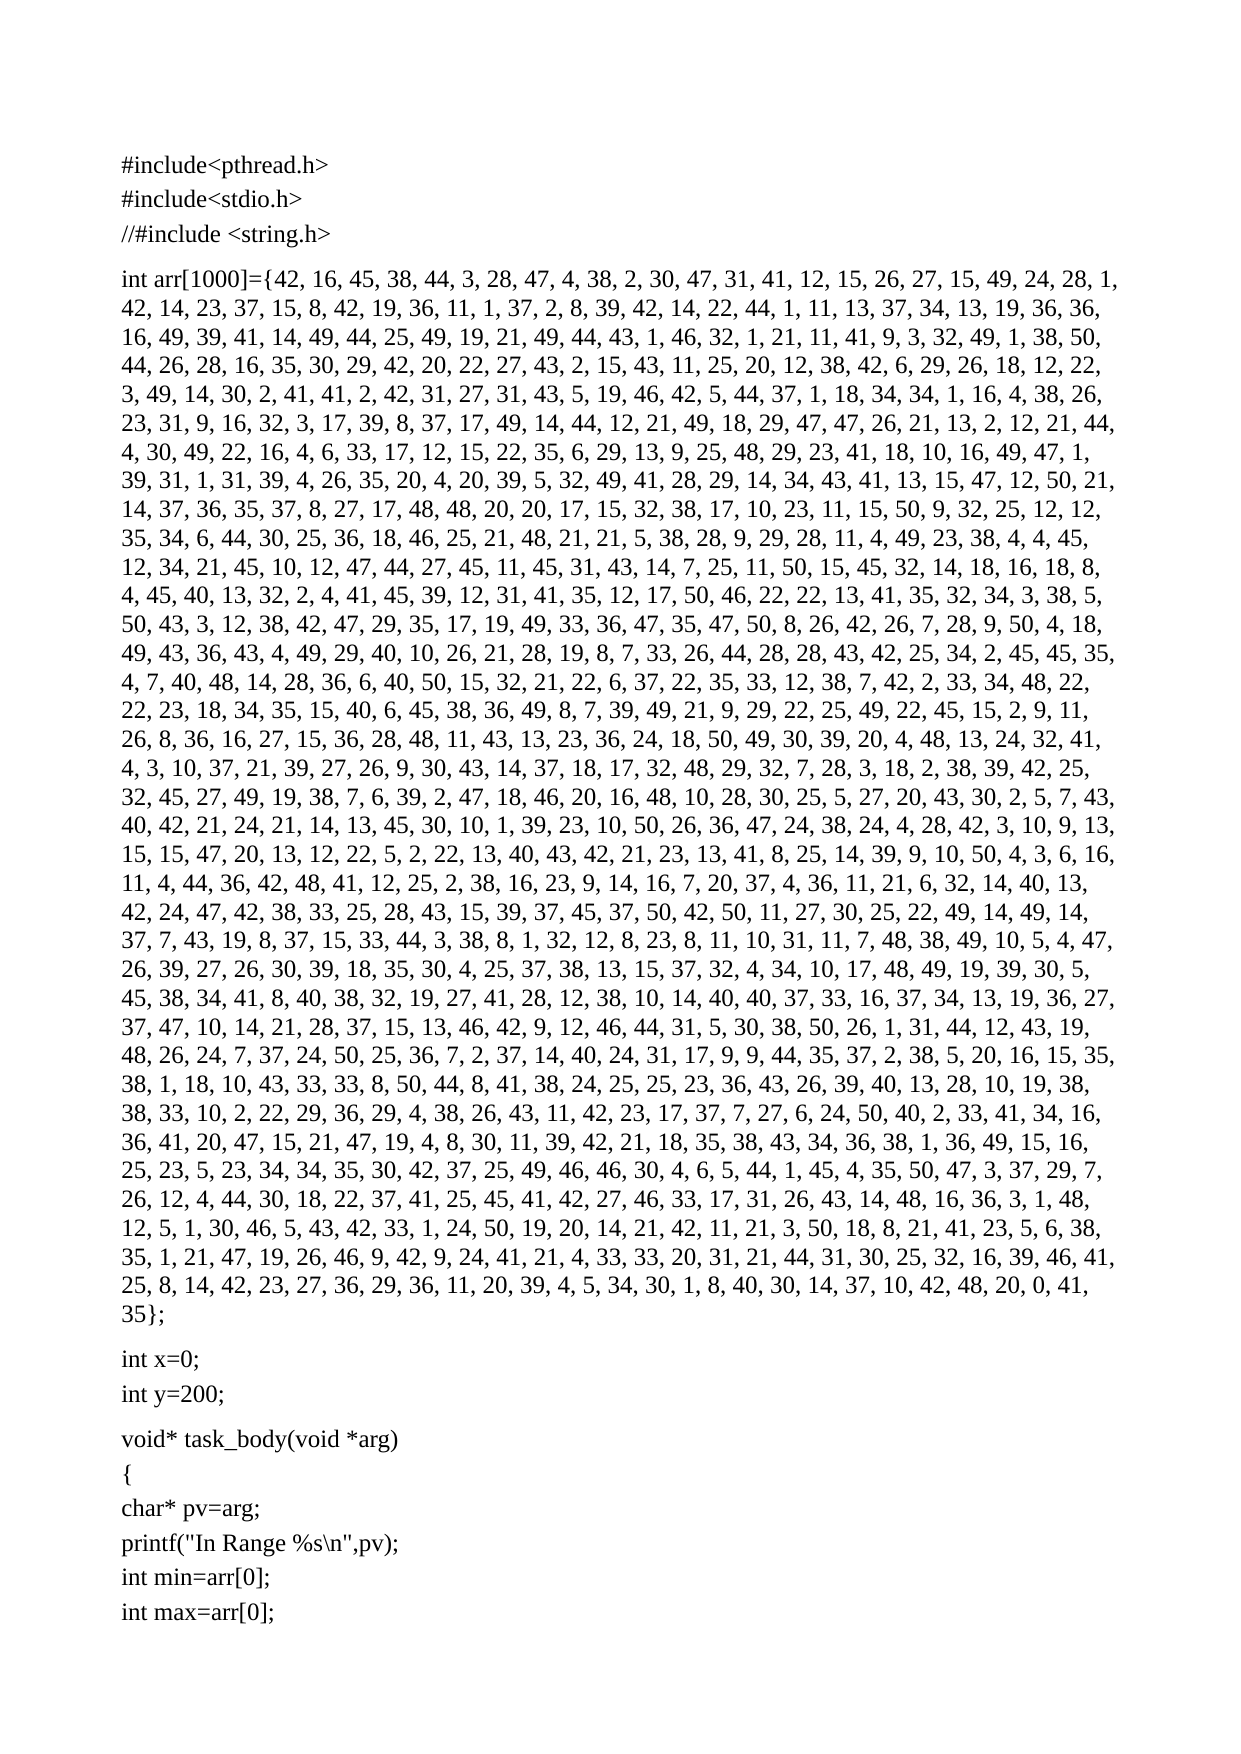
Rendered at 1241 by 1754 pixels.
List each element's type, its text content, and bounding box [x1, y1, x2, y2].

table_header int min=arr[0]; [118, 1560, 282, 1594]
table_header [118, 1331, 136, 1341]
table_header //#include <string.h> [118, 216, 345, 251]
table_header int arr[1000]={42, 16, 45, 38, 44, 3, 28, 47, 4, 38, 2, 30, 47, 31, 41, 12, 15, 26, 27, 15, 49, 24, 28, 1, 42, 14, 23, 37, 15, 8, 42, 19, 36, 11, 1, 37, 2, 8, 39, 42, 14, 22, 44, 1, 11, 13, 37, 34, 13, 19, 36, 36, 16, 49, 39, 41, 14, 49, 44, 25, 49, 19, 21, 49, 44, 43, 1, 46, 32, 1, 21, 11, 41, 9, 3, 32, 49, 1, 38, 50, 44, 26, 28, 16, 35, 30, 29, 42, 20, 22, 27, 43, 2, 15, 43, 11, 25, 20, 12, 38, 42, 6, 29, 26, 18, 12, 22, 3, 49, 14, 30, 2, 41, 41, 2, 42, 31, 27, 31, 43, 5, 19, 46, 42, 5, 44, 37, 1, 18, 34, 34, 1, 16, 4, 38, 26, 23, 31, 9, 16, 32, 3, 17, 39, 8, 37, 17, 49, 14, 44, 12, 21, 49, 18, 29, 47, 47, 26, 21, 13, 2, 12, 21, 44, 4, 30, 49, 22, 16, 4, 6, 33, 17, 12, 15, 22, 35, 6, 29, 13, 9, 25, 48, 29, 23, 41, 18, 10, 16, 49, 47, 1, 39, 31, 1, 31, 39, 4, 26, 35, 20, 4, 20, 39, 5, 32, 49, 41, 28, 29, 14, 34, 43, 41, 13, 15, 47, 12, 50, 21, 14, 37, 36, 35, 37, 8, 27, 17, 48, 48, 20, 20, 17, 15, 32, 38, 17, 10, 23, 11, 15, 50, 9, 32, 25, 12, 12, 35, 34, 6, 44, 30, 25, 36, 18, 46, 25, 21, 48, 21, 21, 5, 38, 28, 9, 29, 28, 11, 4, 49, 23, 38, 4, 4, 45, 12, 34, 21, 45, 10, 12, 47, 44, 27, 45, 11, 45, 31, 43, 14, 7, 25, 11, 50, 15, 45, 32, 14, 18, 16, 18, 8, 4, 45, 40, 13, 32, 2, 4, 41, 45, 39, 12, 31, 41, 35, 12, 17, 50, 46, 22, 22, 13, 41, 35, 32, 34, 3, 38, 5, 50, 43, 3, 12, 38, 42, 47, 29, 35, 17, 19, 49, 33, 36, 47, 35, 47, 50, 8, 26, 42, 26, 7, 28, 9, 50, 4, 18, 49, 43, 36, 43, 4, 49, 29, 40, 10, 26, 21, 28, 19, 8, 7, 33, 26, 44, 28, 28, 43, 42, 25, 34, 2, 45, 45, 35, 4, 7, 40, 48, 14, 28, 36, 6, 40, 50, 15, 32, 21, 22, 6, 37, 22, 35, 33, 12, 38, 7, 42, 2, 33, 34, 48, 22, 22, 23, 18, 34, 35, 15, 40, 6, 45, 38, 36, 49, 8, 7, 39, 49, 21, 9, 29, 22, 25, 49, 22, 45, 15, 2, 9, 11, 26, 8, 36, 16, 27, 15, 36, 28, 48, 11, 43, 13, 23, 36, 24, 18, 50, 49, 30, 39, 20, 4, 48, 13, 24, 32, 41, 4, 3, 10, 37, 21, 39, 27, 26, 9, 30, 43, 14, 37, 18, 17, 32, 48, 29, 32, 7, 28, 3, 18, 2, 38, 39, 42, 25, 32, 45, 27, 49, 19, 38, 7, 6, 39, 2, 47, 18, 46, 20, 16, 48, 10, 28, 30, 25, 5, 27, 20, 43, 30, 2, 5, 7, 43, 40, 42, 21, 24, 21, 14, 13, 45, 30, 10, 1, 39, 23, 10, 50, 26, 36, 47, 24, 38, 24, 4, 28, 42, 3, 10, 9, 13, 15, 15, 47, 20, 13, 12, 22, 5, 2, 22, 13, 40, 43, 42, 21, 23, 13, 41, 8, 25, 14, 39, 9, 10, 50, 4, 3, 6, 16, 11, 4, 44, 36, 42, 48, 41, 12, 25, 2, 38, 16, 23, 9, 14, 16, 7, 20, 37, 4, 36, 11, 21, 6, 32, 14, 40, 13, 42, 24, 47, 42, 38, 33, 25, 28, 43, 15, 39, 37, 45, 37, 50, 42, 50, 11, 27, 30, 25, 22, 49, 14, 49, 14, 37, 7, 43, 19, 8, 37, 15, 33, 44, 3, 38, 8, 1, 32, 12, 8, 23, 8, 11, 10, 31, 11, 7, 48, 38, 49, 10, 5, 4, 47, 26, 39, 27, 26, 30, 39, 18, 35, 30, 4, 25, 37, 38, 13, 15, 37, 32, 4, 34, 10, 17, 48, 49, 19, 39, 30, 5, 45, 38, 34, 41, 8, 40, 38, 32, 19, 27, 41, 28, 12, 38, 10, 14, 40, 40, 37, 33, 16, 37, 34, 13, 19, 36, 27, 37, 47, 10, 14, 21, 28, 37, 15, 13, 46, 42, 9, 12, 46, 44, 31, 5, 30, 38, 50, 26, 1, 31, 44, 12, 43, 19, 48, 26, 24, 7, 37, 24, 50, 25, 36, 7, 2, 37, 14, 40, 24, 31, 17, 9, 9, 44, 35, 37, 2, 38, 5, 20, 16, 15, 35, 38, 1, 18, 10, 43, 33, 33, 8, 50, 44, 8, 41, 38, 24, 25, 25, 23, 36, 43, 26, 39, 40, 13, 28, 10, 19, 38, 38, 33, 10, 2, 22, 29, 36, 29, 4, 38, 26, 43, 11, 42, 23, 17, 37, 7, 27, 6, 24, 50, 40, 2, 33, 41, 34, 16, 36, 41, 20, 47, 15, 21, 47, 19, 4, 8, 30, 11, 39, 42, 21, 18, 35, 38, 43, 34, 36, 38, 1, 36, 49, 15, 16, 25, 23, 5, 23, 34, 34, 35, 30, 42, 37, 25, 49, 46, 46, 30, 4, 6, 5, 44, 1, 45, 4, 35, 50, 47, 3, 37, 29, 7, 26, 12, 4, 44, 30, 18, 22, 37, 41, 25, 45, 41, 42, 27, 46, 33, 17, 31, 26, 43, 14, 48, 16, 36, 3, 1, 48, 12, 5, 1, 30, 46, 5, 43, 42, 33, 1, 24, 50, 19, 20, 14, 21, 42, 11, 21, 3, 50, 18, 8, 21, 41, 23, 5, 6, 38, 35, 1, 21, 47, 19, 26, 46, 9, 42, 9, 24, 41, 21, 4, 33, 33, 20, 31, 21, 44, 31, 30, 25, 32, 16, 39, 46, 41, 25, 8, 14, 42, 23, 27, 36, 29, 36, 11, 20, 39, 4, 5, 34, 30, 1, 8, 40, 30, 14, 37, 10, 42, 48, 20, 0, 41, 35}; [118, 261, 1122, 1331]
table_header [118, 1411, 136, 1421]
table_header int y=200; [118, 1376, 238, 1411]
table_header int max=arr[0]; [118, 1594, 287, 1629]
table_header [118, 251, 136, 261]
table_header printf("In Range %s\n",pv); [118, 1525, 411, 1559]
table_header int x=0; [118, 1341, 213, 1376]
table_header char* pv=arg; [118, 1490, 273, 1525]
table_header { [118, 1456, 154, 1490]
table_header #include<pthread.h> [118, 147, 343, 181]
table_header void* task_body(void *arg) [118, 1421, 411, 1456]
table_header #include<stdio.h> [118, 181, 317, 216]
